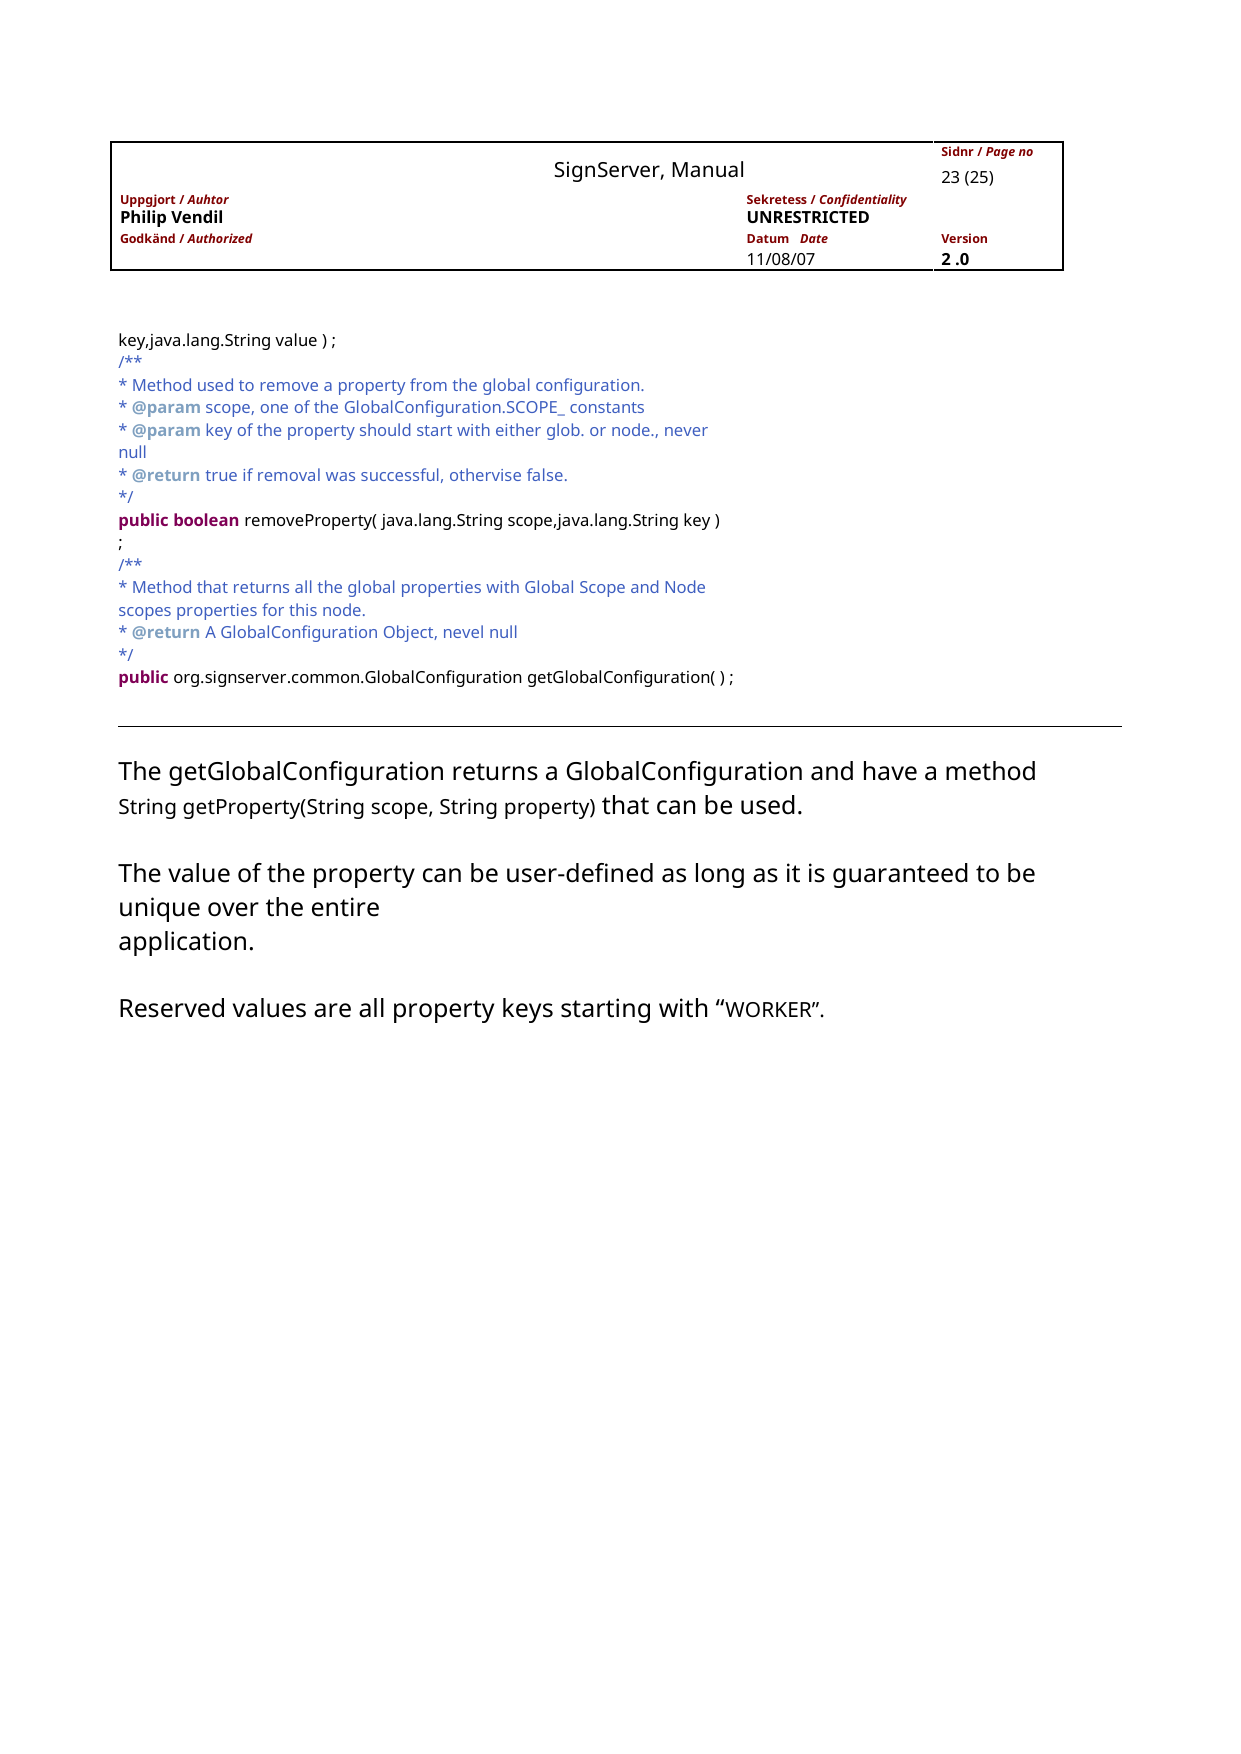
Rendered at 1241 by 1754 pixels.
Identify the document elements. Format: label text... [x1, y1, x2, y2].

text public boolean removeProperty( java.lang.String scope,java.lang.String key ) [118, 509, 1122, 531]
text public org.signserver.common.GlobalConfiguration getGlobalConfiguration( ) ; [118, 666, 1122, 689]
text The value of the property can be user-defined as long as it is guaranteed to be unique over the entire [118, 856, 1122, 923]
text The getGlobalConfiguration returns a GlobalConfiguration and have a method [118, 754, 1122, 788]
text String getProperty(String scope, String property) that can be used. [118, 788, 1122, 822]
text * @param key of the property should start with either glob. or node., never [118, 419, 1122, 441]
text * Method that returns all the global properties with Global Scope and Node [118, 576, 1122, 599]
text null [118, 441, 1122, 464]
text application. [118, 923, 1122, 991]
text Reserved values are all property keys starting with “WORKER”. [118, 991, 1122, 1025]
text * @return A GlobalConfiguration Object, nevel null [118, 621, 1122, 644]
text */ [118, 486, 1122, 509]
text * @return true if removal was successful, othervise false. [118, 464, 1122, 486]
text scopes properties for this node. [118, 599, 1122, 621]
text */ [118, 644, 1122, 666]
text * @param scope, one of the GlobalConfiguration.SCOPE_ constants [118, 396, 1122, 419]
text key,java.lang.String value ) ; [118, 329, 1122, 351]
text /** [118, 351, 1122, 374]
text ; [118, 531, 1122, 554]
text /** [118, 554, 1122, 576]
text * Method used to remove a property from the global configuration. [118, 374, 1122, 396]
